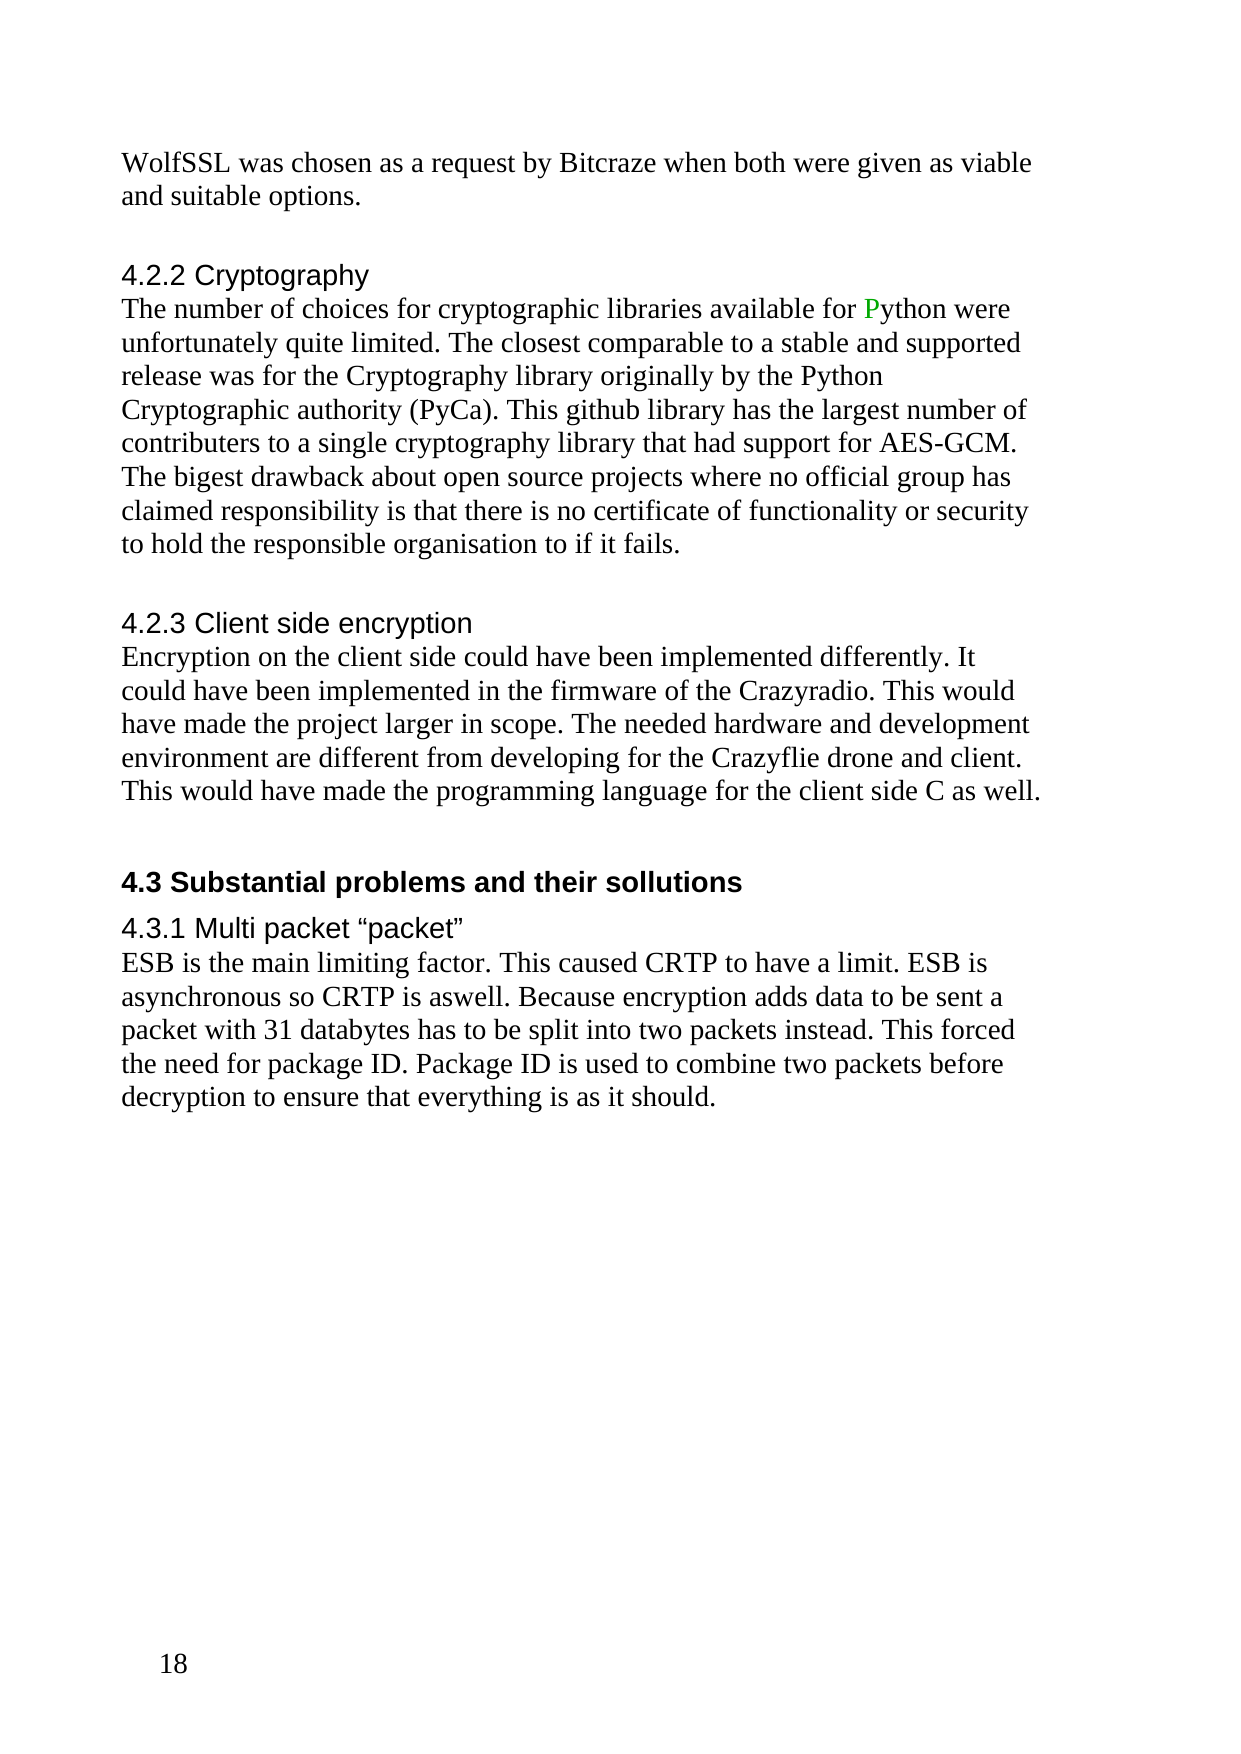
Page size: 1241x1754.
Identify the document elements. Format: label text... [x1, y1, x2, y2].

subtitle Multi packet “packet” [121, 912, 1042, 945]
text Encryption on the client side could have been implemented differently. It could have been implemented in the firmware of the Crazyradio. This would have made the project larger in scope. The needed hardware and development environment are different from developing for the Crazyflie drone and client. This would have made the programming language for the client side C as well. [121, 639, 1042, 807]
text The number of choices for cryptographic libraries available for Python were unfortunately quite limited. The closest comparable to a stable and supported release was for the Cryptography library originally by the Python Cryptographic authority (PyCa). This github library has the largest number of contributers to a single cryptography library that had support for AES-GCM. The bigest drawback about open source projects where no official group has claimed responsibility is that there is no certificate of functionality or security to hold the responsible organisation to if it fails. [121, 291, 1042, 560]
text ESB is the main limiting factor. This caused CRTP to have a limit. ESB is asynchronous so CRTP is aswell. Because encryption adds data to be sent a packet with 31 databytes has to be split into two packets instead. This forced the need for package ID. Package ID is used to combine two packets before decryption to ensure that everything is as it should. [121, 945, 1042, 1113]
text WolfSSL was chosen as a request by Bitcraze when both were given as viable and suitable options. [121, 145, 1042, 212]
subtitle Cryptography [121, 258, 1042, 291]
subtitle Client side encryption [121, 606, 1042, 639]
subtitle Substantial problems and their sollutions [121, 866, 1042, 899]
